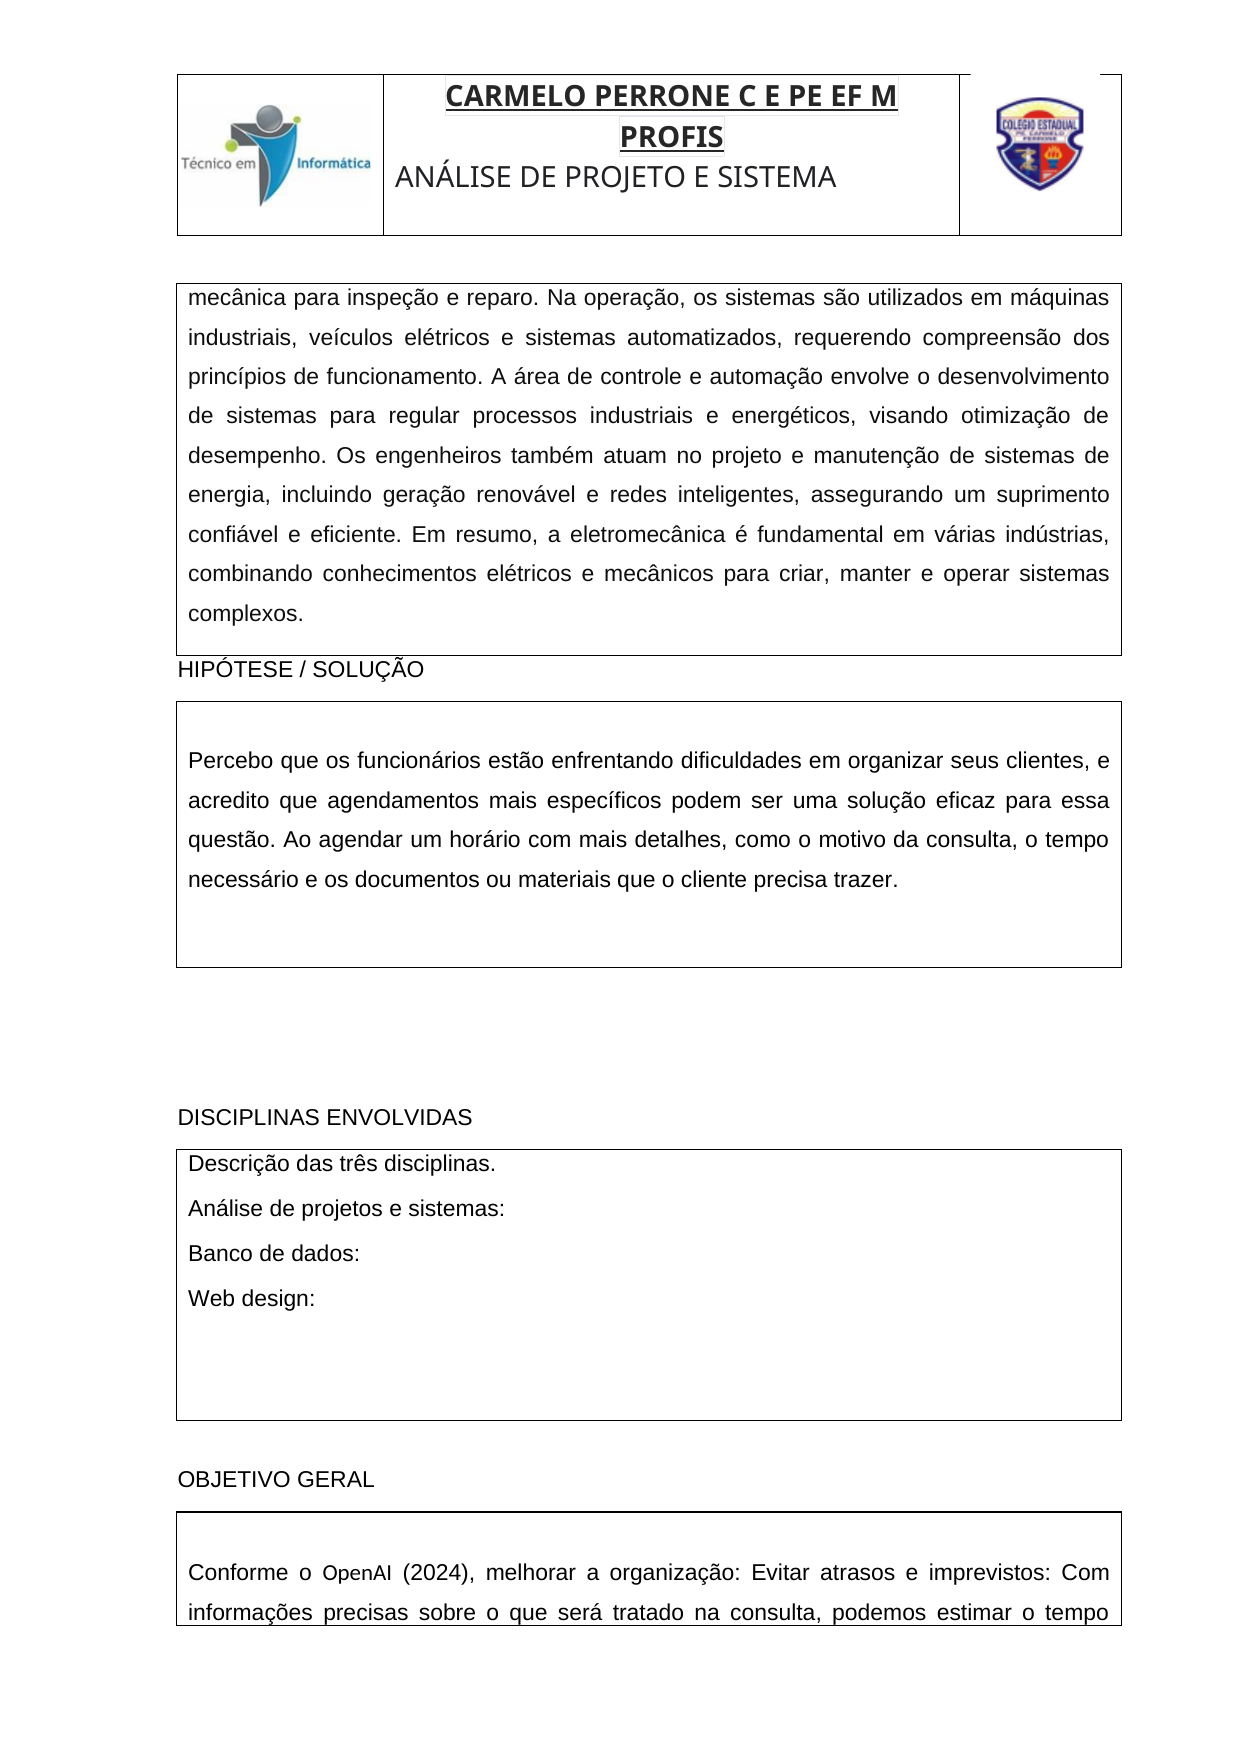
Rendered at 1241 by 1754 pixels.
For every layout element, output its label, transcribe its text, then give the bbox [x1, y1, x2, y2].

table_header Descrição das três disciplinas. Análise de projetos e sistemas: Banco de dados: Web design: [177, 1150, 1121, 1420]
table_header Percebo que os funcionários estão enfrentando dificuldades em organizar seus clientes, e acredito que agendamentos mais específicos podem ser uma solução eficaz para essa questão. Ao agendar um horário com mais detalhes, como o motivo da consulta, o tempo necessário e os documentos ou materiais que o cliente precisa trazer. [177, 702, 1121, 967]
text HIPÓTESE / SOLUÇÃO [177, 656, 1122, 682]
text DISCIPLINAS ENVOLVIDAS [177, 1103, 1004, 1130]
picture [970, 74, 1101, 199]
text OBJETIVO GERAL [177, 1466, 1122, 1493]
picture [181, 104, 371, 207]
table_header mecânica para inspeção e reparo. Na operação, os sistemas são utilizados em máquinas industriais, veículos elétricos e sistemas automatizados, requerendo compreensão dos princípios de funcionamento. A área de controle e automação envolve o desenvolvimento de sistemas para regular processos industriais e energéticos, visando otimização de desempenho. Os engenheiros também atuam no projeto e manutenção de sistemas de energia, incluindo geração renovável e redes inteligentes, assegurando um suprimento confiável e eficiente. Em resumo, a eletromecânica é fundamental em várias indústrias, combinando conhecimentos elétricos e mecânicos para criar, manter e operar sistemas complexos. [177, 284, 1121, 655]
table_header Conforme o OpenAI (2024), melhorar a organização: Evitar atrasos e imprevistos: Com informações precisas sobre o que será tratado na consulta, podemos estimar o tempo [177, 1513, 1121, 1625]
